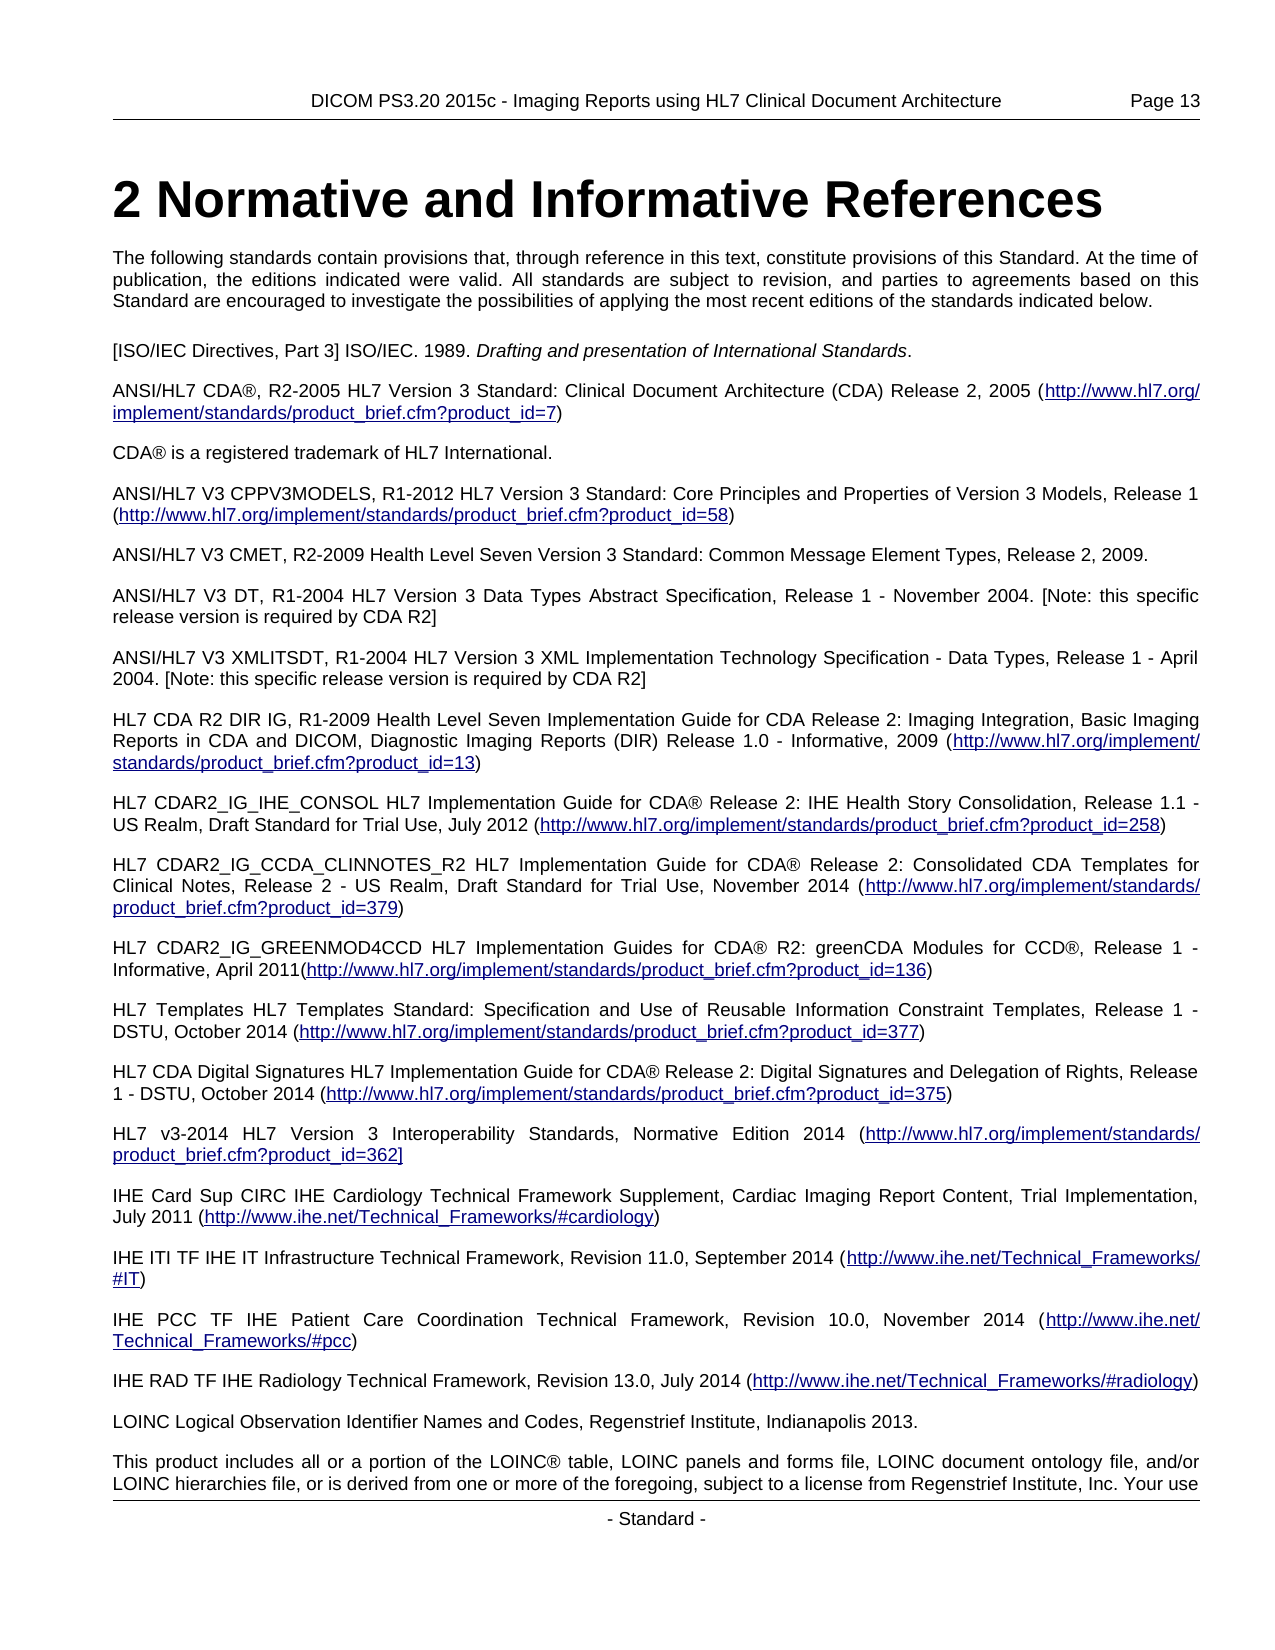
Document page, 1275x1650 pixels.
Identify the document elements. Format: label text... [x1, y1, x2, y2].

text HL7 CDA R2 DIR IG, R1-2009 Health Level Seven Implementation Guide for CDA Release 2: Imaging Integration, Basic Imaging Reports in CDA and DICOM, Diagnostic Imaging Reports (DIR) Release 1.0 - Informative, 2009 (http://​www.hl7.org/​implement/​standards/​product_brief.cfm?​product_id=13) [112, 708, 1200, 773]
text LOINC Logical Observation Identifier Names and Codes, Regenstrief Institute, Indianapolis 2013. [112, 1411, 1200, 1432]
text ANSI/HL7 V3 XMLITSDT, R1-2004 HL7 Version 3 XML Implementation Technology Specification - Data Types, Release 1 - April 2004. [Note: this specific release version is required by CDA R2] [112, 646, 1200, 689]
text [ISO/IEC Directives, Part 3] ISO/IEC. 1989. Drafting and presentation of International Standards. [112, 340, 1200, 361]
text IHE Card Sup CIRC IHE Cardiology Technical Framework Supplement, Cardiac Imaging Report Content, Trial Implementation, July 2011 (http://​www.ihe.net/​Technical_Frameworks/​#cardiology) [112, 1184, 1200, 1228]
text IHE PCC TF IHE Patient Care Coordination Technical Framework, Revision 10.0, November 2014 (http://​www.ihe.net/​Technical_Frameworks/​#pcc) [112, 1308, 1200, 1351]
text ANSI/HL7 V3 CMET, R2-2009 Health Level Seven Version 3 Standard: Common Message Element Types, Release 2, 2009. [112, 544, 1200, 566]
text IHE ITI TF IHE IT Infrastructure Technical Framework, Revision 11.0, September 2014 (http://​www.ihe.net/​Technical_Frameworks/​#IT) [112, 1246, 1200, 1289]
text ANSI/HL7 V3 CPPV3MODELS, R1-2012 HL7 Version 3 Standard: Core Principles and Properties of Version 3 Models, Release 1 (http://​www.hl7.org/​implement/​standards/​product_brief.cfm?​product_id=58) [112, 482, 1200, 526]
text HL7 CDAR2_IG_IHE_CONSOL HL7 Implementation Guide for CDA® Release 2: IHE Health Story Consolidation, Release 1.1 - US Realm, Draft Standard for Trial Use, July 2012 (http://​www.hl7.org/​implement/​standards/​product_brief.cfm?​product_id=258) [112, 792, 1200, 835]
text 2 Normative and Informative References [112, 169, 1200, 228]
text CDA® is a registered trademark of HL7 International. [112, 442, 1200, 464]
text The following standards contain provisions that, through reference in this text, constitute provisions of this Standard. At the time of publication, the editions indicated were valid. All standards are subject to revision, and parties to agreements based on this Standard are encouraged to investigate the possibilities of applying the most recent editions of the standards indicated below. [112, 247, 1200, 312]
text HL7 CDAR2_IG_CCDA_CLINNOTES_R2 HL7 Implementation Guide for CDA® Release 2: Consolidated CDA Templates for Clinical Notes, Release 2 - US Realm, Draft Standard for Trial Use, November 2014 (http://​www.hl7.org/​implement/​standards/​product_brief.cfm?​product_id=379) [112, 854, 1200, 918]
text HL7 CDAR2_IG_GREENMOD4CCD HL7 Implementation Guides for CDA® R2: greenCDA Modules for CCD®, Release 1 - Informative, April 2011(http://​www.hl7.org/​implement/​standards/​product_brief.cfm?​product_id=136) [112, 937, 1200, 980]
text This product includes all or a portion of the LOINC® table, LOINC panels and forms file, LOINC document ontology file, and/or LOINC hierarchies file, or is derived from one or more of the foregoing, subject to a license from Regenstrief Institute, Inc. Your use [112, 1451, 1200, 1494]
text ANSI/HL7 V3 DT, R1-2004 HL7 Version 3 Data Types Abstract Specification, Release 1 - November 2004. [Note: this specific release version is required by CDA R2] [112, 584, 1200, 628]
text HL7 v3-2014 HL7 Version 3 Interoperability Standards, Normative Edition 2014 (http://​www.hl7.org/​implement/​standards/​product_brief.cfm?​product_id=362] [112, 1123, 1200, 1166]
text HL7 Templates HL7 Templates Standard: Specification and Use of Reusable Information Constraint Templates, Release 1 - DSTU, October 2014 (http://​www.hl7.org/​implement/​standards/​product_brief.cfm?​product_id=377) [112, 999, 1200, 1042]
text HL7 CDA Digital Signatures HL7 Implementation Guide for CDA® Release 2: Digital Signatures and Delegation of Rights, Release 1 - DSTU, October 2014 (http://​www.hl7.org/​implement/​standards/​product_brief.cfm?​product_id=375) [112, 1061, 1200, 1104]
text IHE RAD TF IHE Radiology Technical Framework, Revision 13.0, July 2014 (http://​www.ihe.net/​Technical_Frameworks/​#radiology) [112, 1370, 1200, 1392]
text ANSI/HL7 CDA®, R2-2005 HL7 Version 3 Standard: Clinical Document Architecture (CDA) Release 2, 2005 (http://​www.hl7.org/​implement/​standards/​product_brief.cfm?​product_id=7) [112, 380, 1200, 423]
